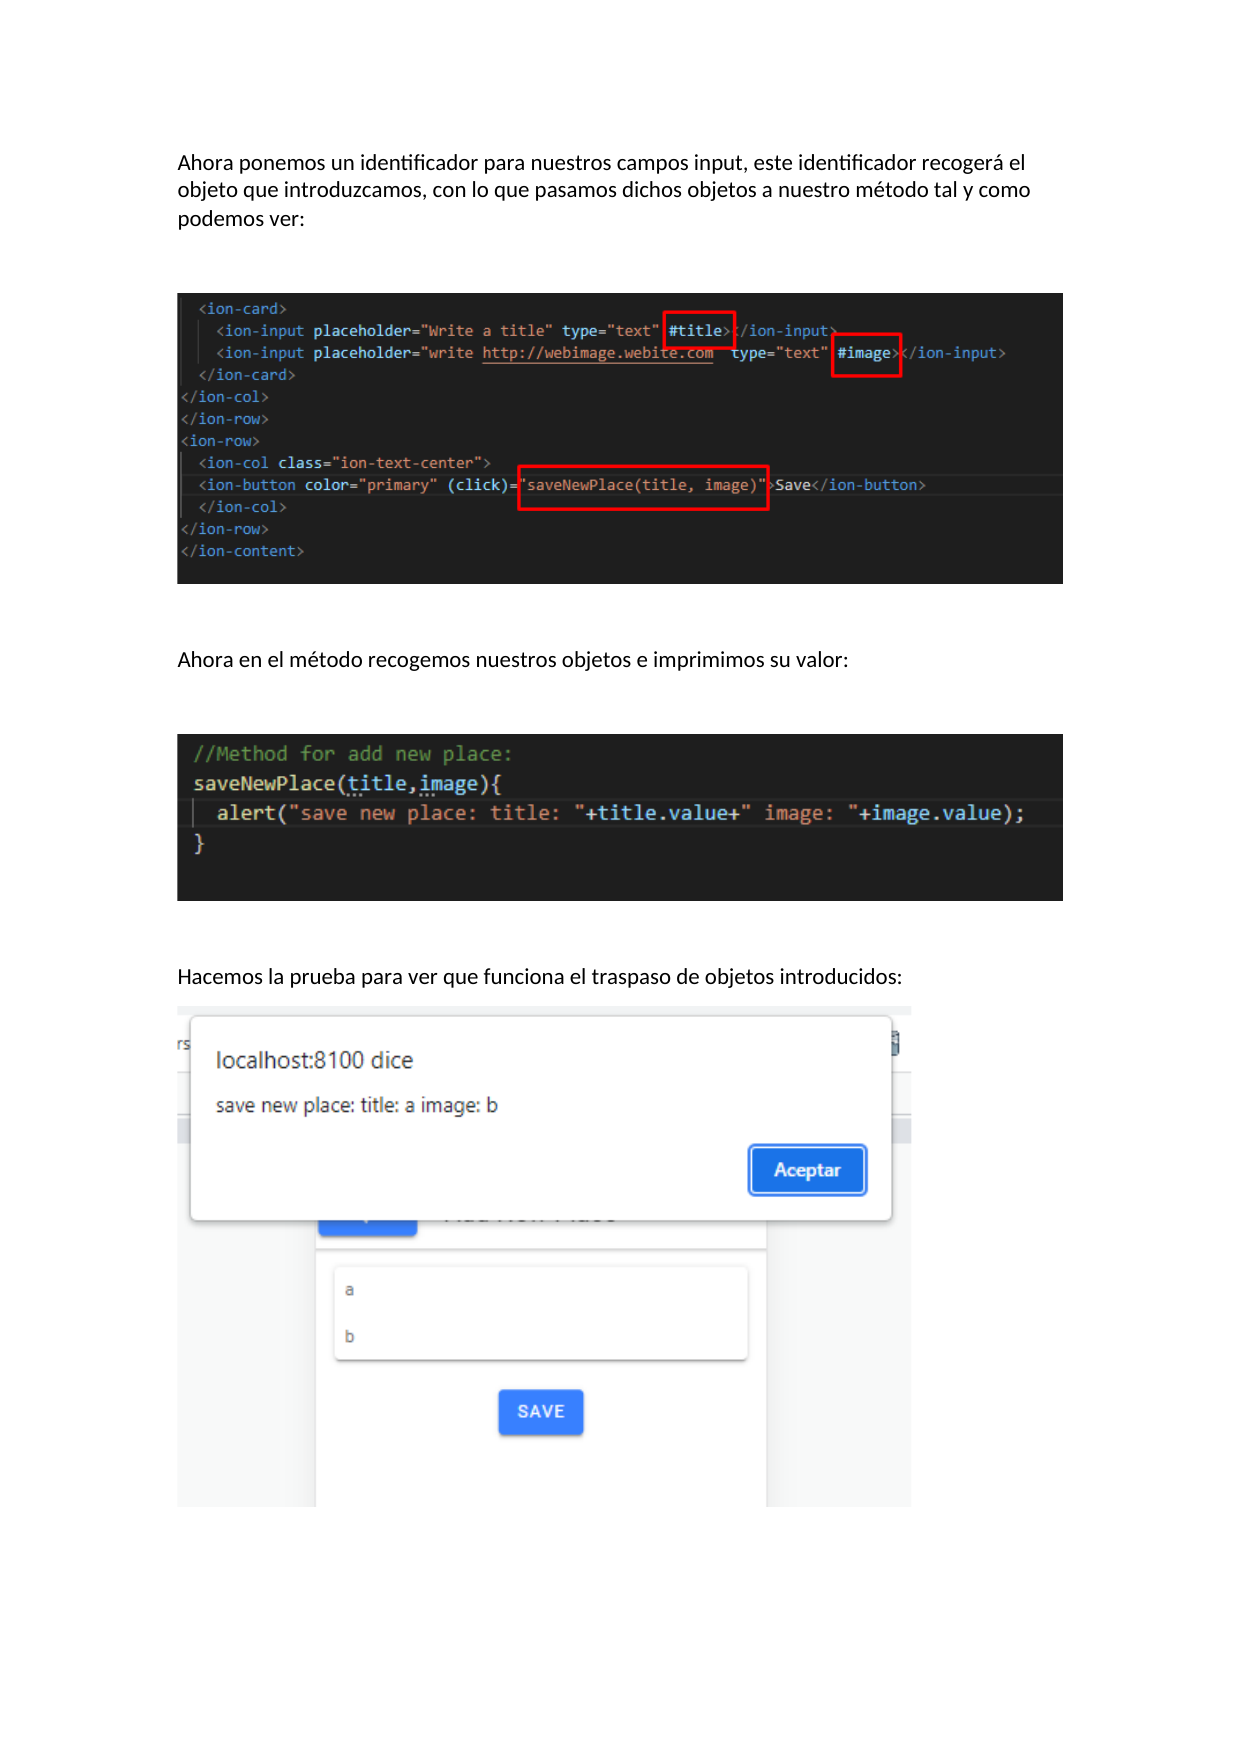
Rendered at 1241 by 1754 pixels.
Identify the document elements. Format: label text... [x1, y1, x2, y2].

text Ahora en el método recogemos nuestros objetos e imprimimos su valor: [177, 645, 1063, 673]
text Hacemos la prueba para ver que funciona el traspaso de objetos introducidos: [177, 962, 1063, 990]
text Ahora ponemos un identificador para nuestros campos input, este identificador recogerá el objeto que introduzcamos, con lo que pasamos dichos objetos a nuestro método tal y como podemos ver: [177, 148, 1063, 232]
